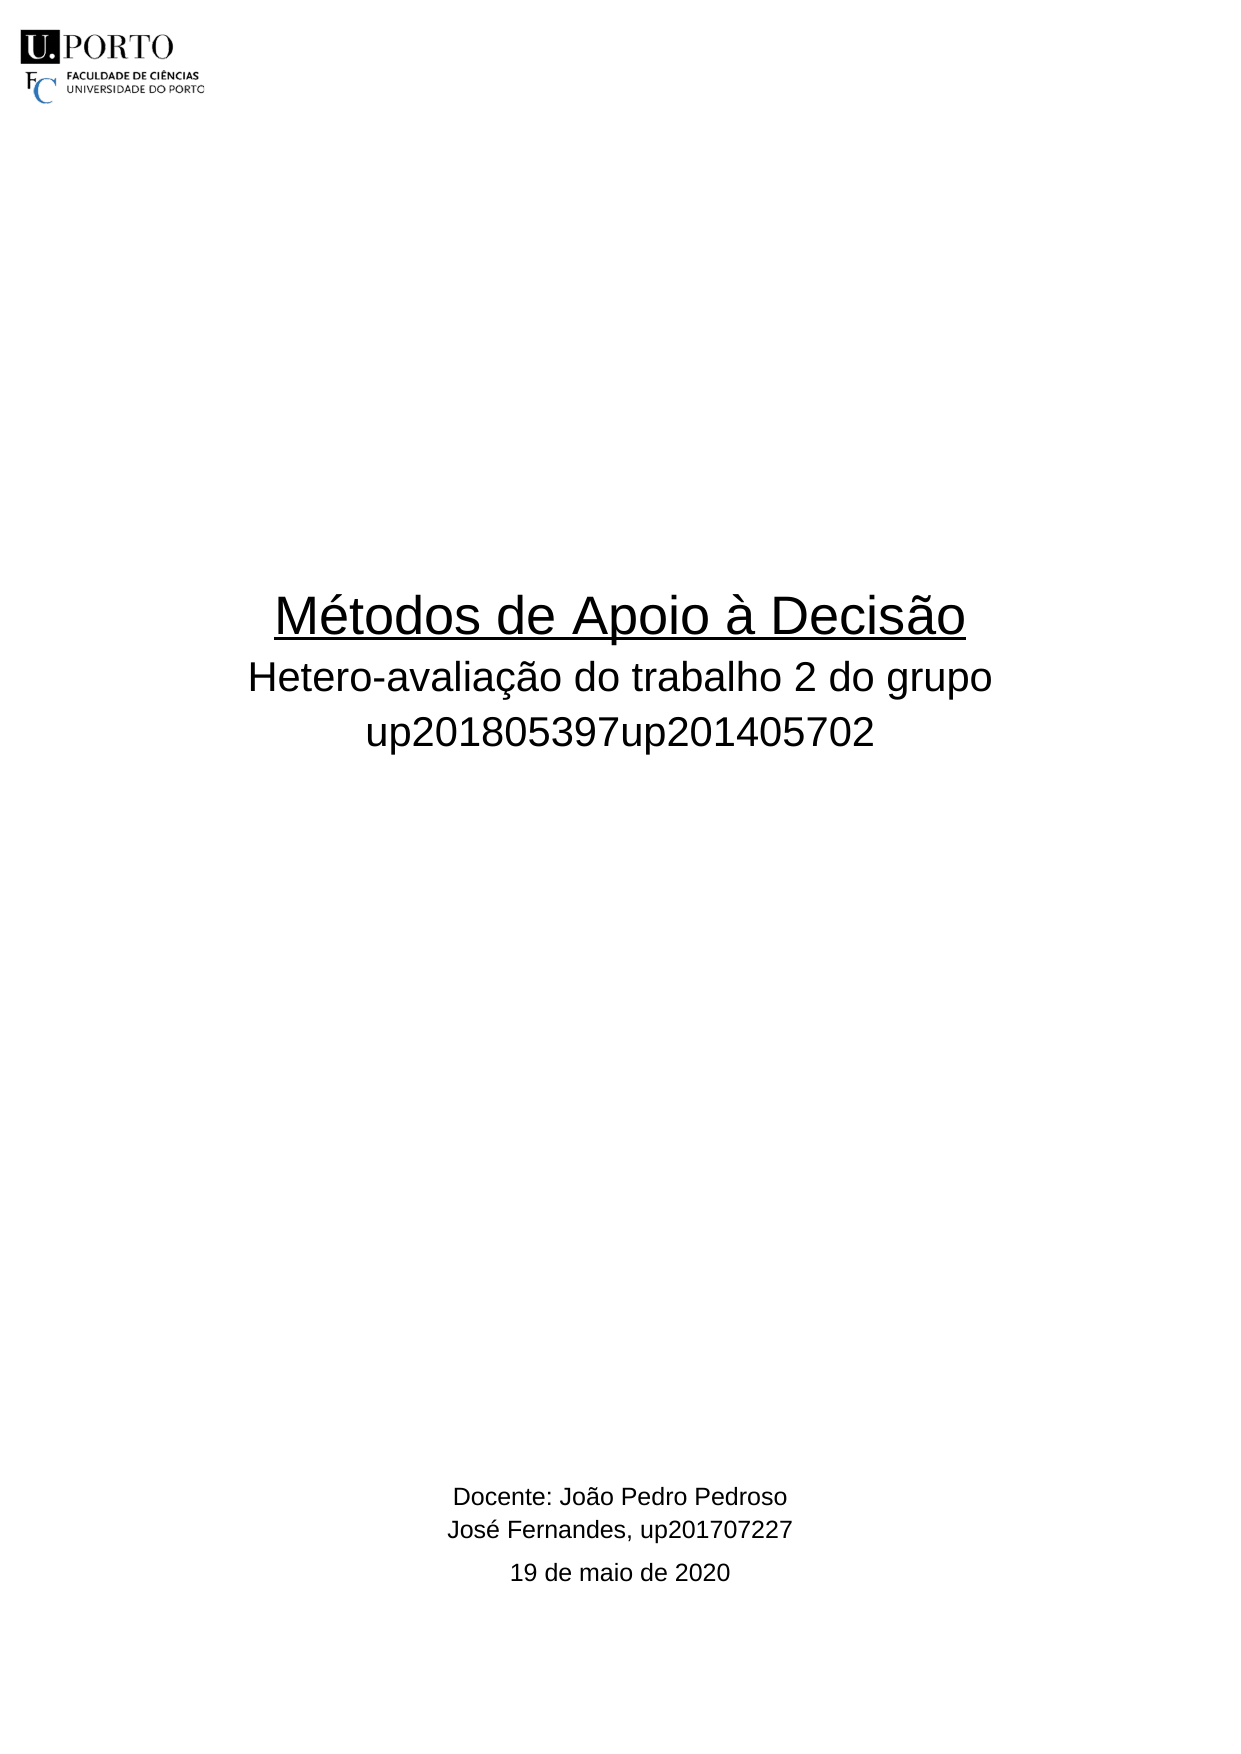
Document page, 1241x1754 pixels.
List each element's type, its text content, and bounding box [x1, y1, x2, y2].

picture [20, 29, 205, 104]
title Métodos de Apoio à Decisão [150, 583, 1090, 646]
text Hetero-avaliação do trabalho 2 do grupo up201805397up201405702 [150, 652, 1090, 755]
text Docente: João Pedro Pedroso [150, 1482, 1090, 1511]
text José Fernandes, up201707227 [150, 1515, 1090, 1544]
text 19 de maio de 2020 [150, 1558, 1090, 1587]
